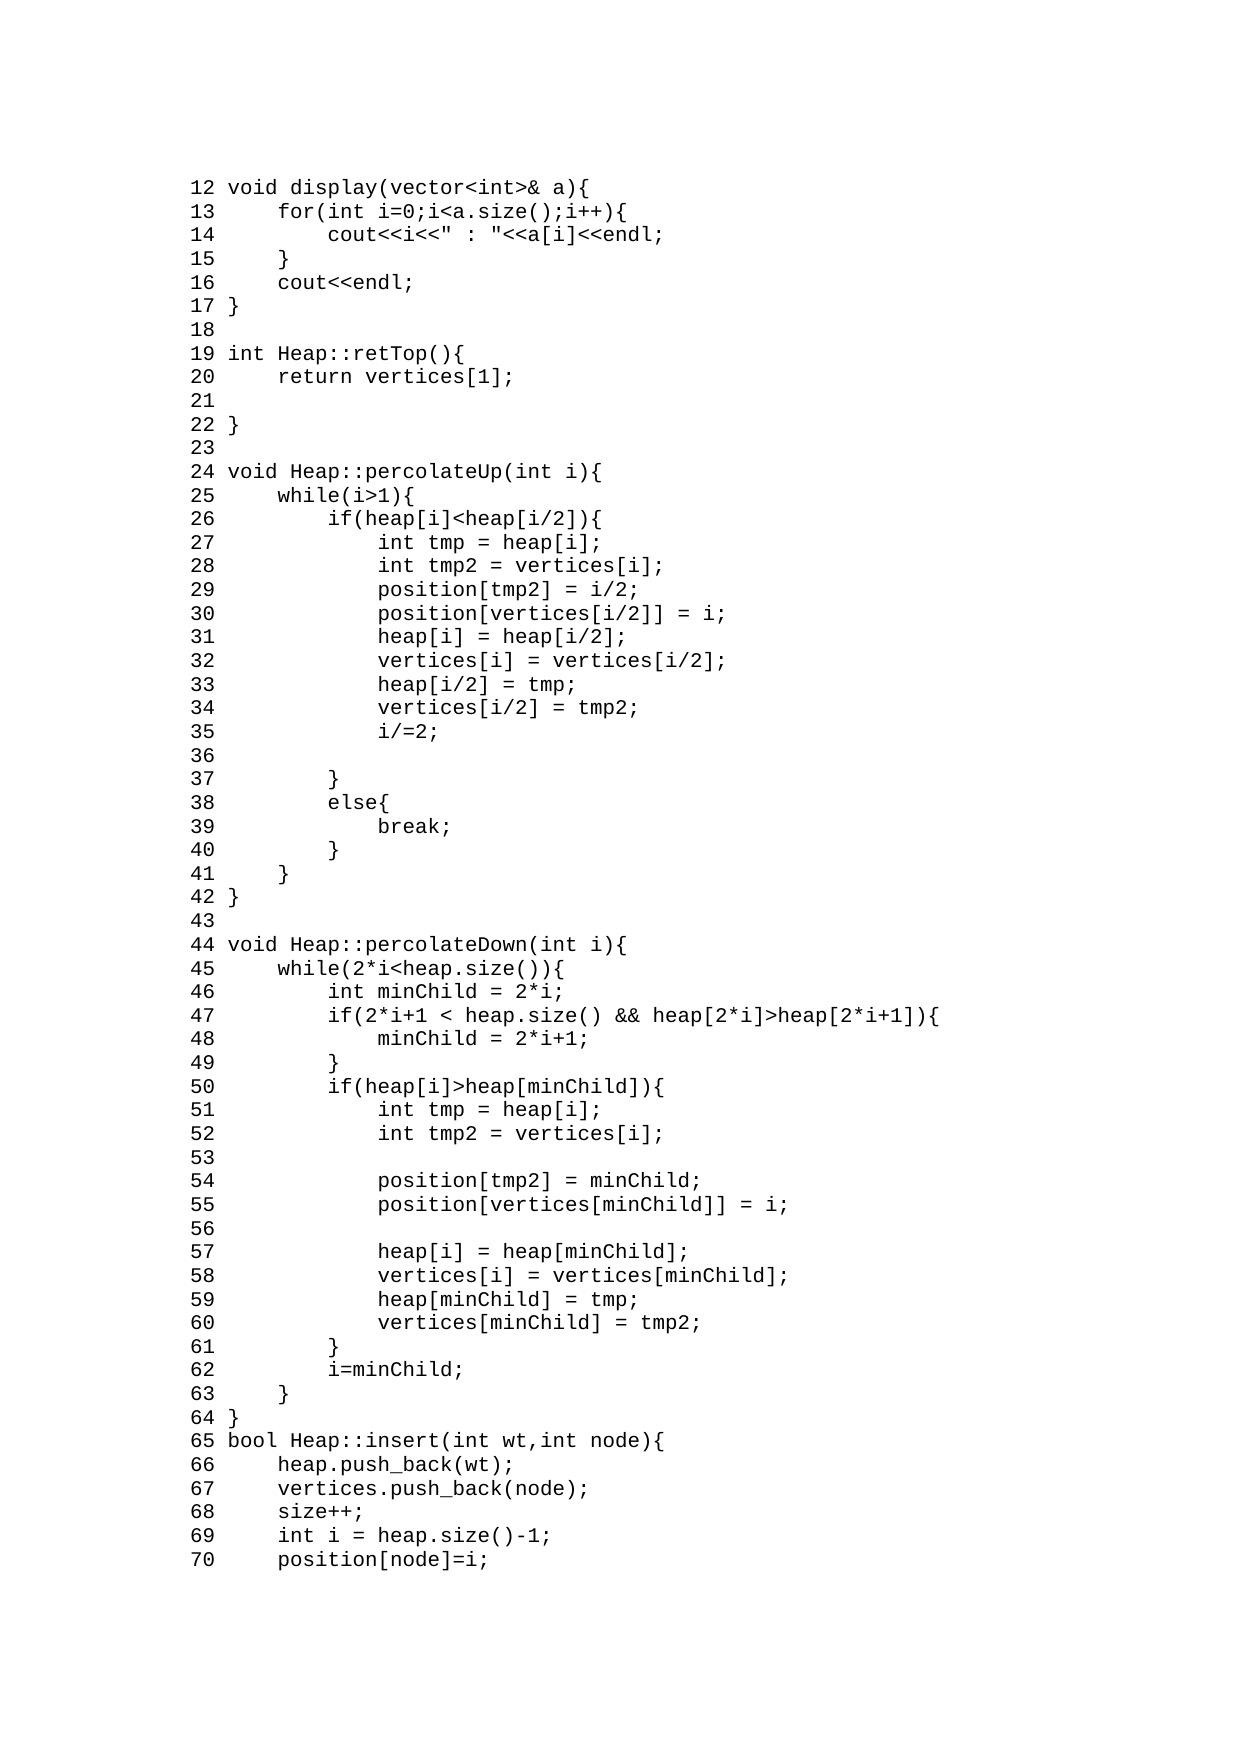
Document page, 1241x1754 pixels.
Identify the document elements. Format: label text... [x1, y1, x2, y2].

text 60 vertices[minChild] = tmp2; [177, 1312, 1122, 1336]
text 63 } [177, 1383, 1122, 1407]
text 45 while(2*i<heap.size()){ [177, 957, 1122, 981]
text 27 int tmp = heap[i]; [177, 532, 1122, 556]
text 20 return vertices[1]; [177, 366, 1122, 390]
text 39 break; [177, 816, 1122, 839]
text 67 vertices.push_back(node); [177, 1478, 1122, 1501]
text 42 } [177, 887, 1122, 910]
text 35 i/=2; [177, 721, 1122, 745]
text 41 } [177, 863, 1122, 887]
text 51 int tmp = heap[i]; [177, 1099, 1122, 1123]
text 37 } [177, 768, 1122, 792]
text 26 if(heap[i]<heap[i/2]){ [177, 508, 1122, 532]
text 36 [177, 745, 1122, 768]
text 68 size++; [177, 1501, 1122, 1525]
text 70 position[node]=i; [177, 1549, 1122, 1572]
text 30 position[vertices[i/2]] = i; [177, 603, 1122, 626]
text 44 void Heap::percolateDown(int i){ [177, 934, 1122, 957]
text 55 position[vertices[minChild]] = i; [177, 1194, 1122, 1218]
text 40 } [177, 839, 1122, 863]
text 65 bool Heap::insert(int wt,int node){ [177, 1430, 1122, 1454]
text 62 i=minChild; [177, 1359, 1122, 1383]
text 28 int tmp2 = vertices[i]; [177, 556, 1122, 579]
text 69 int i = heap.size()-1; [177, 1525, 1122, 1549]
text 58 vertices[i] = vertices[minChild]; [177, 1265, 1122, 1288]
text 13 for(int i=0;i<a.size();i++){ [177, 201, 1122, 224]
text 64 } [177, 1407, 1122, 1430]
text 31 heap[i] = heap[i/2]; [177, 626, 1122, 650]
text 52 int tmp2 = vertices[i]; [177, 1123, 1122, 1147]
text 18 [177, 319, 1122, 343]
text 19 int Heap::retTop(){ [177, 343, 1122, 366]
text 59 heap[minChild] = tmp; [177, 1288, 1122, 1312]
text 21 [177, 390, 1122, 414]
text 16 cout<<endl; [177, 272, 1122, 295]
text 17 } [177, 295, 1122, 319]
text 22 } [177, 414, 1122, 437]
text 23 [177, 437, 1122, 461]
text 24 void Heap::percolateUp(int i){ [177, 461, 1122, 484]
text 38 else{ [177, 792, 1122, 816]
text 53 [177, 1147, 1122, 1170]
text 14 cout<<i<<" : "<<a[i]<<endl; [177, 224, 1122, 248]
text 48 minChild = 2*i+1; [177, 1028, 1122, 1052]
text 29 position[tmp2] = i/2; [177, 579, 1122, 603]
text 54 position[tmp2] = minChild; [177, 1170, 1122, 1194]
text 12 void display(vector<int>& a){ [177, 177, 1122, 201]
text 47 if(2*i+1 < heap.size() && heap[2*i]>heap[2*i+1]){ [177, 1005, 1122, 1028]
text 66 heap.push_back(wt); [177, 1454, 1122, 1478]
text 33 heap[i/2] = tmp; [177, 674, 1122, 697]
text 34 vertices[i/2] = tmp2; [177, 697, 1122, 721]
text 61 } [177, 1336, 1122, 1359]
text 43 [177, 910, 1122, 934]
text 56 [177, 1218, 1122, 1241]
text 57 heap[i] = heap[minChild]; [177, 1241, 1122, 1265]
text 49 } [177, 1052, 1122, 1076]
text 50 if(heap[i]>heap[minChild]){ [177, 1076, 1122, 1099]
text 46 int minChild = 2*i; [177, 981, 1122, 1005]
text 32 vertices[i] = vertices[i/2]; [177, 650, 1122, 674]
text 15 } [177, 248, 1122, 272]
text 25 while(i>1){ [177, 484, 1122, 508]
